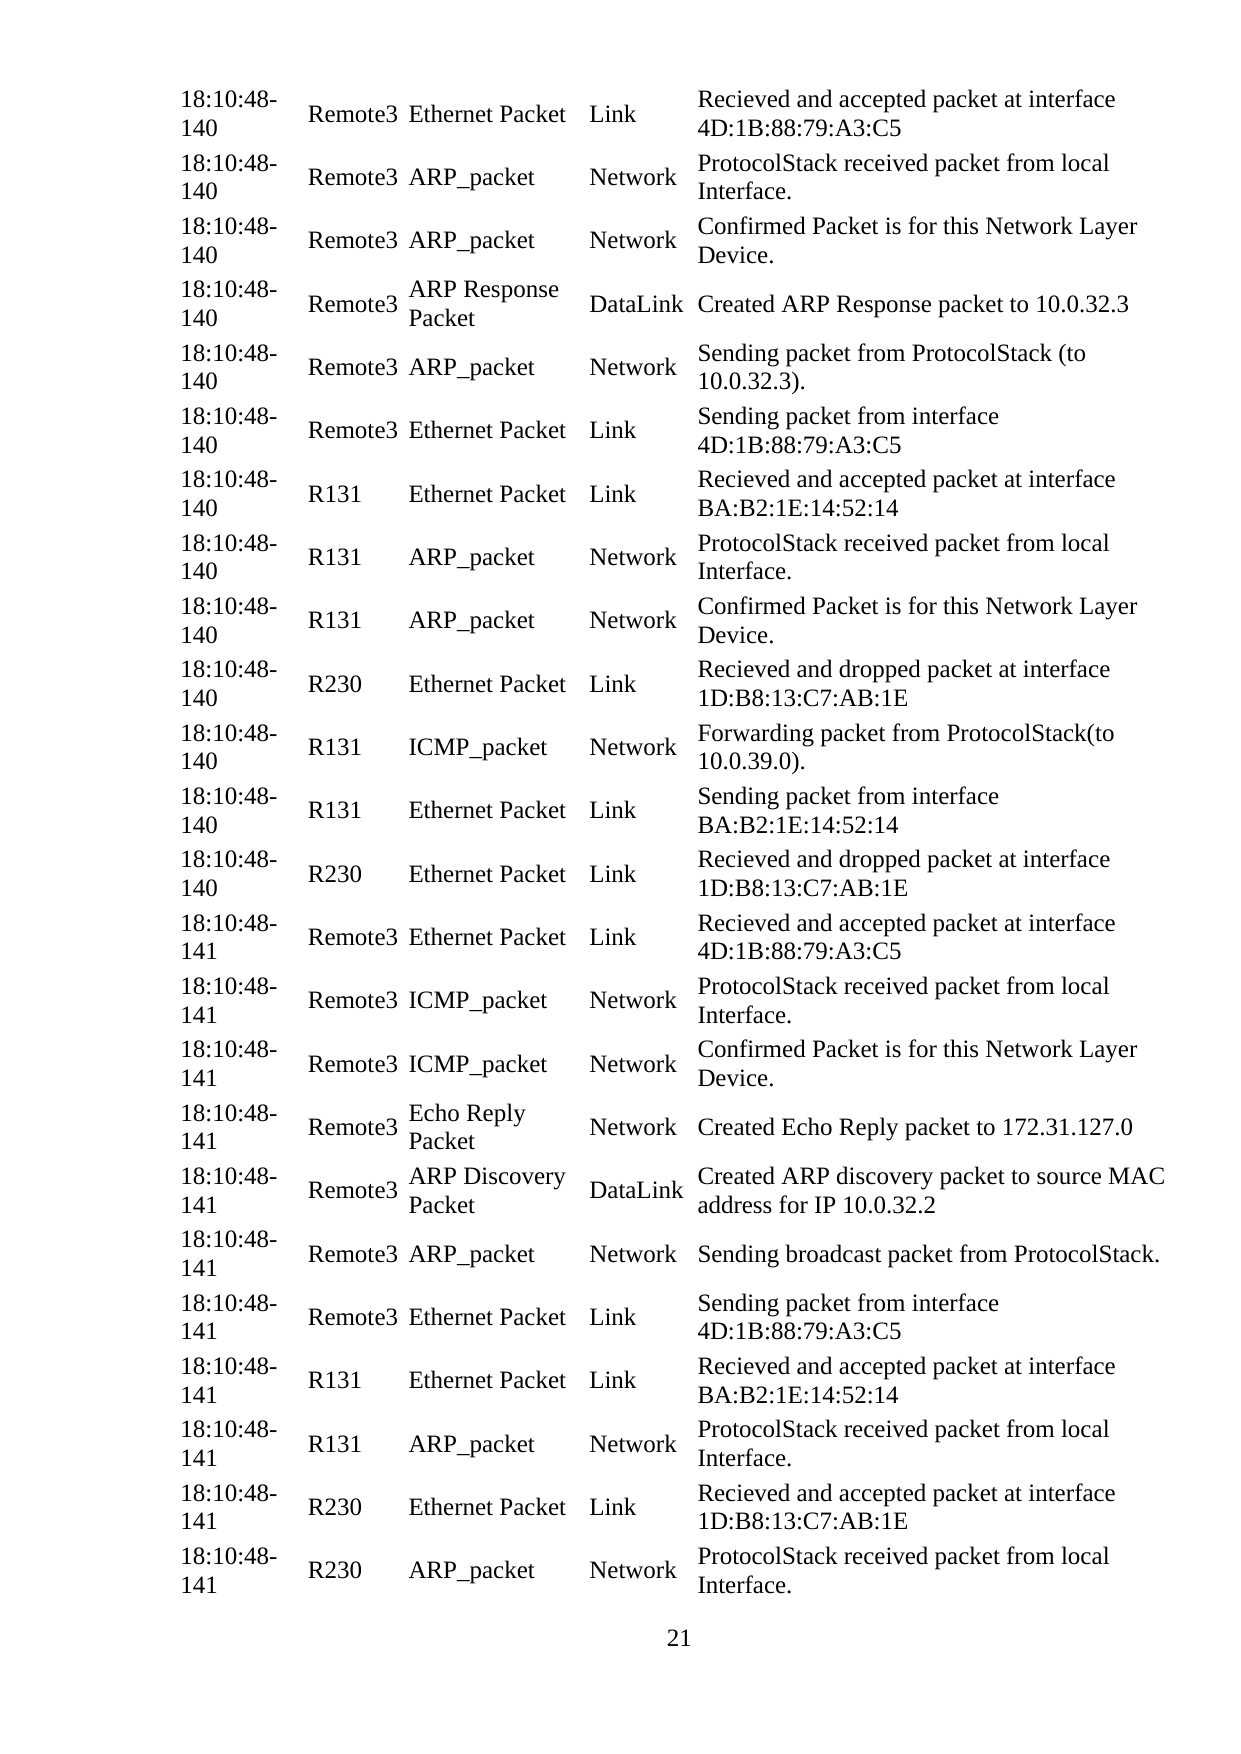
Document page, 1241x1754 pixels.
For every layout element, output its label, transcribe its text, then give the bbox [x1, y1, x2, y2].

table_cell Created Echo Reply packet to 172.31.127.0 [694, 1095, 1181, 1158]
table_cell Created ARP discovery packet to source MAC address for IP 10.0.32.2 [694, 1158, 1181, 1221]
table_cell R131 [305, 588, 405, 651]
table_cell Link [586, 461, 694, 525]
table_cell Link [586, 651, 694, 715]
table_cell Remote3 [305, 208, 405, 271]
table_cell Remote3 [305, 905, 405, 968]
table_cell 18:10:48-140 [177, 461, 305, 525]
table_cell 18:10:48-141 [177, 1031, 305, 1095]
table_cell ProtocolStack received packet from local Interface. [694, 968, 1181, 1031]
table_cell ARP Response Packet [405, 271, 586, 335]
table_cell Network [586, 1538, 694, 1601]
table_cell Remote3 [305, 398, 405, 461]
table_cell Network [586, 1031, 694, 1095]
table_cell Sending packet from interface 4D:1B:88:79:A3:C5 [694, 398, 1181, 461]
table_cell Recieved and dropped packet at interface 1D:B8:13:C7:AB:1E [694, 841, 1181, 905]
table_cell Confirmed Packet is for this Network Layer Device. [694, 208, 1181, 271]
table_cell Recieved and accepted packet at interface BA:B2:1E:14:52:14 [694, 461, 1181, 525]
table_cell Network [586, 525, 694, 588]
table_cell Link [586, 81, 694, 145]
table_cell Network [586, 335, 694, 398]
table_cell Sending packet from interface 4D:1B:88:79:A3:C5 [694, 1285, 1181, 1348]
table_cell 18:10:48-140 [177, 145, 305, 208]
table_cell DataLink [586, 1158, 694, 1221]
table_cell 18:10:48-141 [177, 1158, 305, 1221]
table_cell ICMP_packet [405, 715, 586, 778]
table_cell ProtocolStack received packet from local Interface. [694, 1538, 1181, 1601]
table_cell DataLink [586, 271, 694, 335]
table_cell ProtocolStack received packet from local Interface. [694, 1411, 1181, 1475]
table_cell 18:10:48-140 [177, 588, 305, 651]
table_cell Remote3 [305, 1095, 405, 1158]
table_cell Recieved and accepted packet at interface 1D:B8:13:C7:AB:1E [694, 1475, 1181, 1538]
table_cell Ethernet Packet [405, 841, 586, 905]
table_cell Recieved and accepted packet at interface BA:B2:1E:14:52:14 [694, 1348, 1181, 1411]
table_cell ARP_packet [405, 525, 586, 588]
table_cell ARP_packet [405, 1538, 586, 1601]
table_cell Remote3 [305, 145, 405, 208]
table_cell 18:10:48-141 [177, 1095, 305, 1158]
table_cell Remote3 [305, 335, 405, 398]
table_cell R131 [305, 715, 405, 778]
table_cell R230 [305, 651, 405, 715]
table_cell ARP_packet [405, 208, 586, 271]
table_cell 18:10:48-141 [177, 1285, 305, 1348]
table_cell 18:10:48-141 [177, 1538, 305, 1601]
table_cell Recieved and dropped packet at interface 1D:B8:13:C7:AB:1E [694, 651, 1181, 715]
table_cell 18:10:48-141 [177, 1348, 305, 1411]
table_cell Created ARP Response packet to 10.0.32.3 [694, 271, 1181, 335]
table_cell Ethernet Packet [405, 778, 586, 841]
table_cell 18:10:48-140 [177, 651, 305, 715]
table_cell R230 [305, 841, 405, 905]
table_cell Remote3 [305, 271, 405, 335]
table_cell Network [586, 715, 694, 778]
table_cell R131 [305, 525, 405, 588]
table_cell ARP_packet [405, 588, 586, 651]
table_cell 18:10:48-140 [177, 841, 305, 905]
table_cell ProtocolStack received packet from local Interface. [694, 525, 1181, 588]
table_cell 18:10:48-141 [177, 905, 305, 968]
table_cell 18:10:48-140 [177, 81, 305, 145]
table_cell Remote3 [305, 1221, 405, 1285]
table_cell Ethernet Packet [405, 1285, 586, 1348]
table_cell 18:10:48-141 [177, 1411, 305, 1475]
table_cell Sending packet from interface BA:B2:1E:14:52:14 [694, 778, 1181, 841]
table_cell Network [586, 968, 694, 1031]
table_cell Link [586, 905, 694, 968]
table_cell Remote3 [305, 1158, 405, 1221]
table_cell Link [586, 841, 694, 905]
table_cell ICMP_packet [405, 1031, 586, 1095]
table_cell Ethernet Packet [405, 81, 586, 145]
table_cell R131 [305, 1348, 405, 1411]
table_cell ICMP_packet [405, 968, 586, 1031]
table_cell Echo Reply Packet [405, 1095, 586, 1158]
table_cell 18:10:48-140 [177, 715, 305, 778]
table_cell Remote3 [305, 81, 405, 145]
table_cell Network [586, 1221, 694, 1285]
table_cell Remote3 [305, 968, 405, 1031]
table_cell Recieved and accepted packet at interface 4D:1B:88:79:A3:C5 [694, 905, 1181, 968]
table_cell Ethernet Packet [405, 398, 586, 461]
table_cell Link [586, 1285, 694, 1348]
table_cell 18:10:48-140 [177, 335, 305, 398]
table_cell Ethernet Packet [405, 1348, 586, 1411]
table_cell 18:10:48-141 [177, 1475, 305, 1538]
table_cell ARP_packet [405, 335, 586, 398]
table_cell Link [586, 1348, 694, 1411]
table_cell Ethernet Packet [405, 651, 586, 715]
table_cell Remote3 [305, 1031, 405, 1095]
table_cell Link [586, 1475, 694, 1538]
table_cell Link [586, 398, 694, 461]
table_cell Link [586, 778, 694, 841]
table_cell Confirmed Packet is for this Network Layer Device. [694, 1031, 1181, 1095]
table_cell R230 [305, 1538, 405, 1601]
table_cell ProtocolStack received packet from local Interface. [694, 145, 1181, 208]
table_cell 18:10:48-141 [177, 968, 305, 1031]
table_cell R131 [305, 778, 405, 841]
table_cell Sending broadcast packet from ProtocolStack. [694, 1221, 1181, 1285]
table_cell 18:10:48-141 [177, 1221, 305, 1285]
table_cell 18:10:48-140 [177, 398, 305, 461]
table_cell ARP_packet [405, 1221, 586, 1285]
table_cell ARP_packet [405, 145, 586, 208]
table_cell R230 [305, 1475, 405, 1538]
table_cell Network [586, 208, 694, 271]
table_cell R131 [305, 461, 405, 525]
table_cell Ethernet Packet [405, 1475, 586, 1538]
table_cell 18:10:48-140 [177, 208, 305, 271]
table_cell Forwarding packet from ProtocolStack(to 10.0.39.0). [694, 715, 1181, 778]
table_cell Network [586, 145, 694, 208]
table_cell ARP_packet [405, 1411, 586, 1475]
table_cell Ethernet Packet [405, 461, 586, 525]
table_cell 18:10:48-140 [177, 271, 305, 335]
table_cell ARP Discovery Packet [405, 1158, 586, 1221]
table_cell Remote3 [305, 1285, 405, 1348]
table_cell 18:10:48-140 [177, 778, 305, 841]
table_cell Network [586, 1411, 694, 1475]
table_cell Recieved and accepted packet at interface 4D:1B:88:79:A3:C5 [694, 81, 1181, 145]
table_cell Confirmed Packet is for this Network Layer Device. [694, 588, 1181, 651]
table_cell Ethernet Packet [405, 905, 586, 968]
table_cell R131 [305, 1411, 405, 1475]
table_cell Network [586, 1095, 694, 1158]
table_cell 18:10:48-140 [177, 525, 305, 588]
table_cell Sending packet from ProtocolStack (to 10.0.32.3). [694, 335, 1181, 398]
table_cell Network [586, 588, 694, 651]
